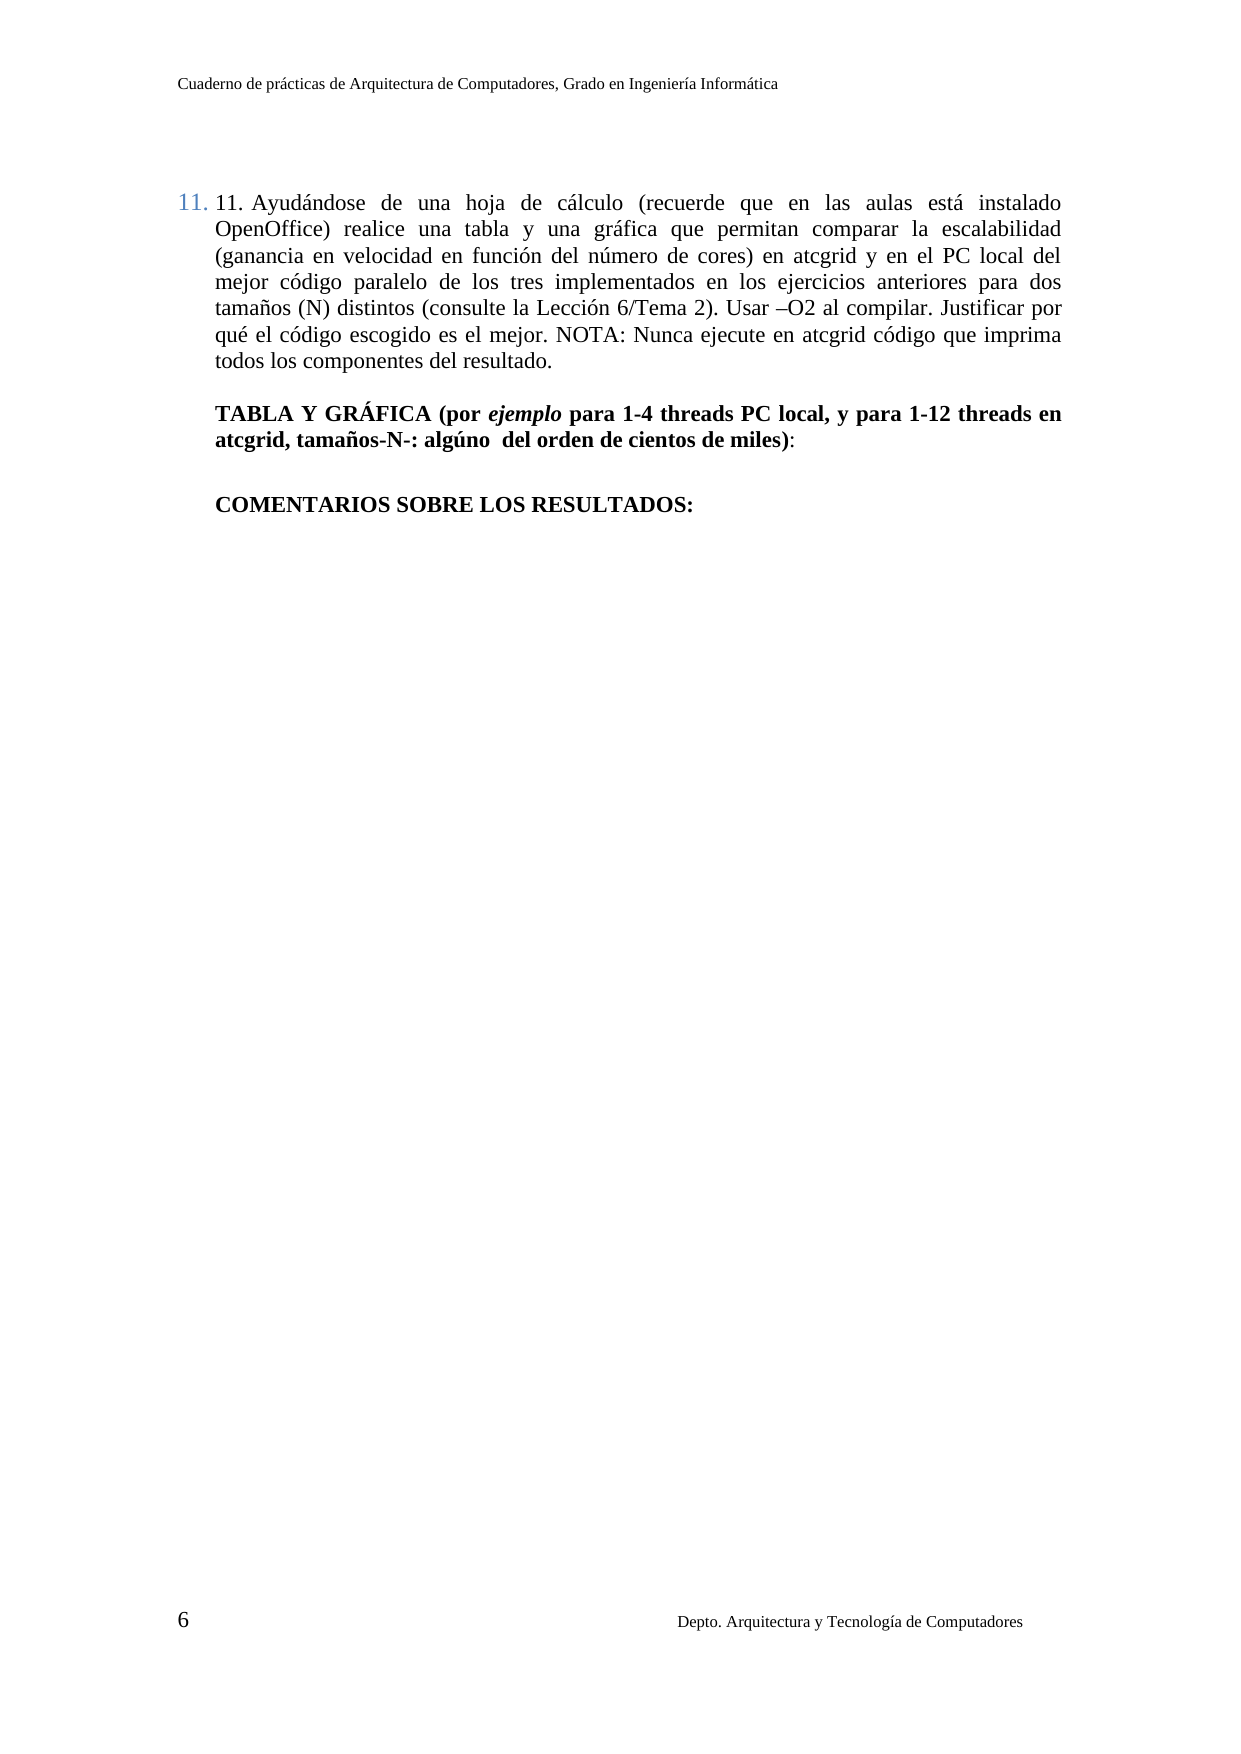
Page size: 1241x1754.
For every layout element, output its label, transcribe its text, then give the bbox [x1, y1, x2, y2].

list 11. Ayudándose de una hoja de cálculo (recuerde que en las aulas está instalado OpenOffice) realice una tabla y una gráfica que permitan comparar la escalabilidad (ganancia en velocidad en función del número de cores) en atcgrid y en el PC local del mejor código paralelo de los tres implementados en los ejercicios anteriores para dos tamaños (N) distintos (consulte la Lección 6/Tema 2). Usar –O2 al compilar. Justificar por qué el código escogido es el mejor. NOTA: Nunca ejecute en atcgrid código que imprima todos los componentes del resultado. [177, 187, 1063, 373]
text COMENTARIOS SOBRE LOS RESULTADOS: [177, 491, 1063, 518]
text TABLA Y GRÁFICA (por ejemplo para 1-4 threads PC local, y para 1-12 threads en atcgrid, tamaños-N-: algúno del orden de cientos de miles): [215, 400, 1063, 452]
